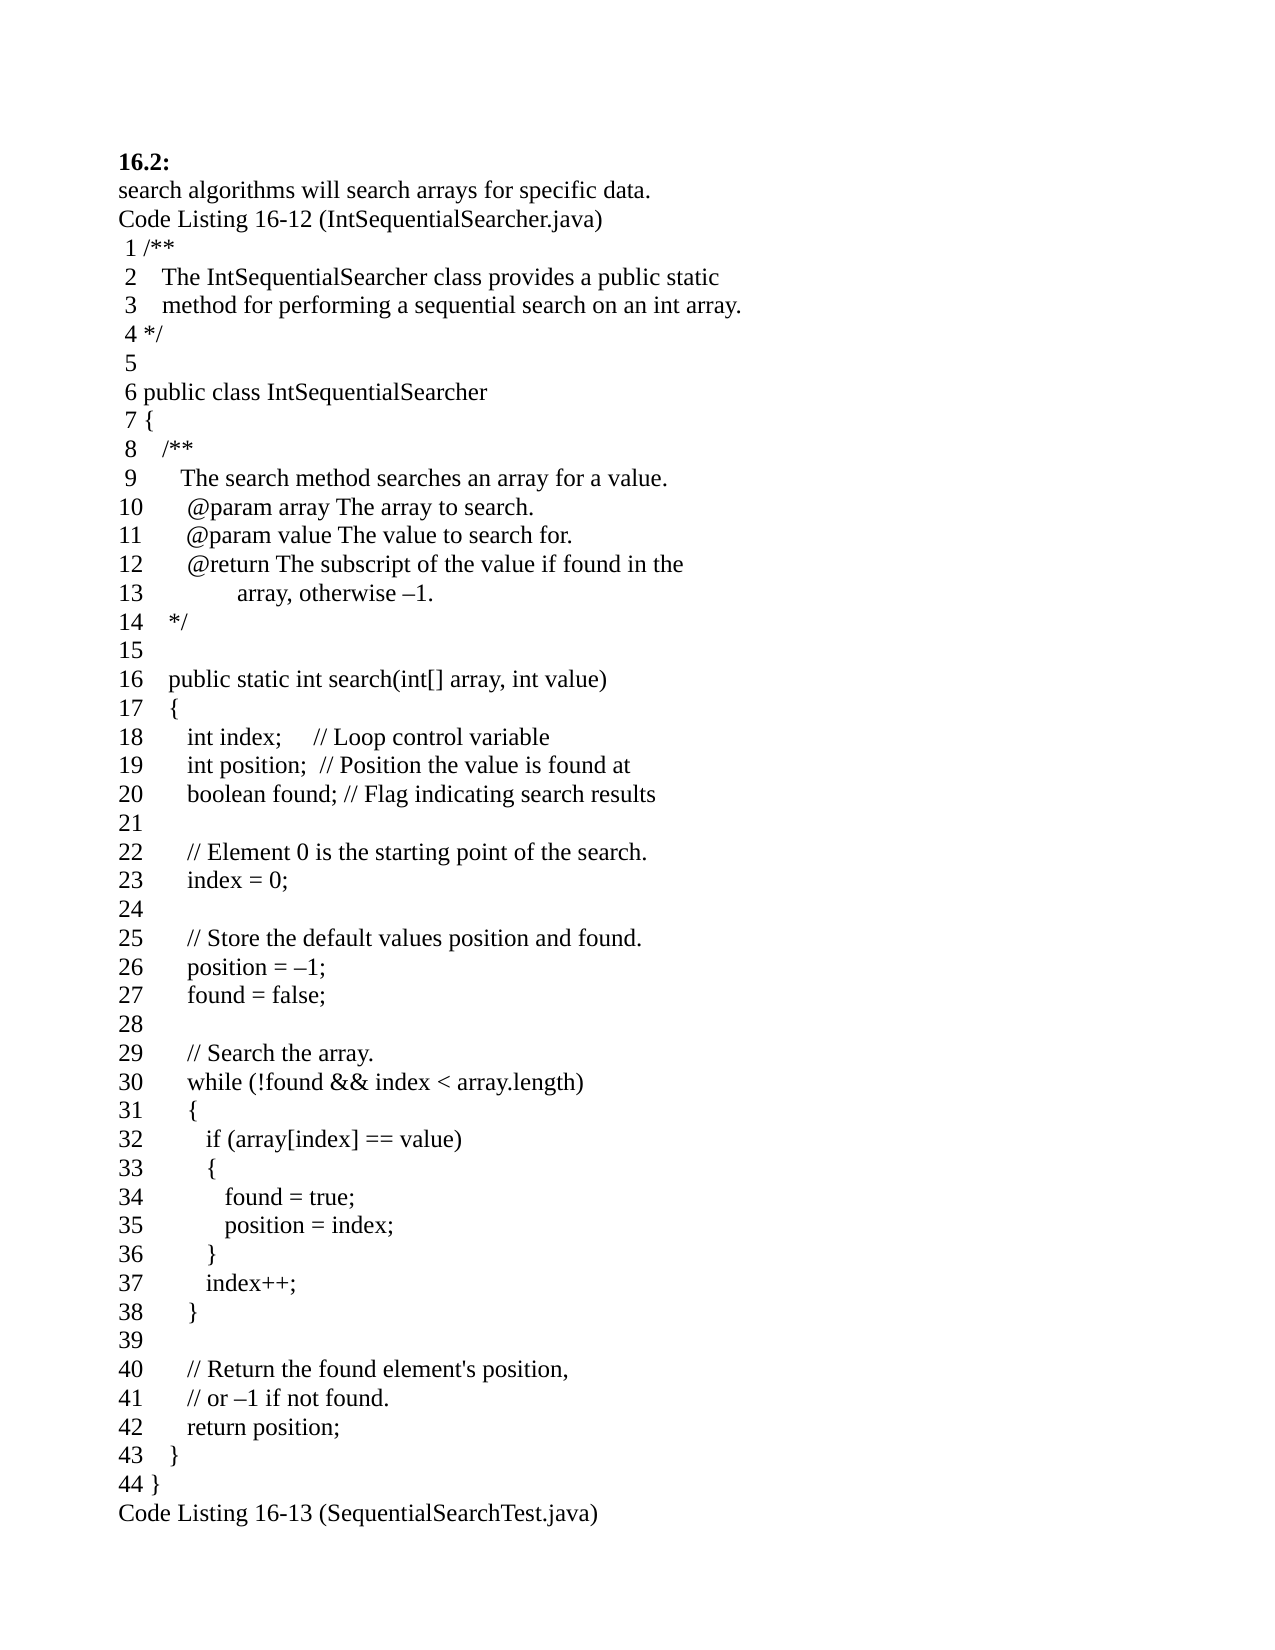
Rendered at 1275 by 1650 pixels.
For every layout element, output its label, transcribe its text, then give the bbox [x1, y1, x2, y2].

text 5 [118, 348, 1157, 377]
text 21 [118, 808, 1157, 837]
text 26 position = –1; [118, 952, 1157, 981]
text 4 */ [118, 319, 1157, 348]
text 37 index++; [118, 1268, 1157, 1297]
text Code Listing 16-13 (SequentialSearchTest.java) [118, 1498, 1157, 1527]
text 10 @param array The array to search. [118, 492, 1157, 521]
text 15 [118, 636, 1157, 664]
text 41 // or –1 if not found. [118, 1383, 1157, 1412]
text 22 // Element 0 is the starting point of the search. [118, 837, 1157, 866]
text 8 /** [118, 434, 1157, 463]
text 25 // Store the default values position and found. [118, 923, 1157, 952]
text Code Listing 16-12 (IntSequentialSearcher.java) [118, 204, 1157, 233]
text 36 } [118, 1239, 1157, 1268]
text 32 if (array[index] == value) [118, 1124, 1157, 1153]
text 42 return position; [118, 1412, 1157, 1441]
text 39 [118, 1326, 1157, 1354]
text 31 { [118, 1096, 1157, 1124]
text 20 boolean found; // Flag indicating search results [118, 779, 1157, 808]
text 34 found = true; [118, 1182, 1157, 1211]
text 24 [118, 894, 1157, 923]
text 2 The IntSequentialSearcher class provides a public static [118, 262, 1157, 291]
text 23 index = 0; [118, 866, 1157, 894]
text 44 } [118, 1469, 1157, 1498]
text 18 int index; // Loop control variable [118, 722, 1157, 751]
text 13 array, otherwise –1. [118, 578, 1157, 607]
text search algorithms will search arrays for specific data. [118, 176, 1157, 204]
text 27 found = false; [118, 981, 1157, 1009]
text 29 // Search the array. [118, 1038, 1157, 1067]
text 9 The search method searches an array for a value. [118, 463, 1157, 492]
text 40 // Return the found element's position, [118, 1354, 1157, 1383]
text 33 { [118, 1153, 1157, 1182]
text 17 { [118, 693, 1157, 722]
text 30 while (!found && index < array.length) [118, 1067, 1157, 1096]
text 38 } [118, 1297, 1157, 1326]
text 1 /** [118, 233, 1157, 262]
text 7 { [118, 406, 1157, 434]
text 16 public static int search(int[] array, int value) [118, 664, 1157, 693]
text 6 public class IntSequentialSearcher [118, 377, 1157, 406]
text 16.2: [118, 147, 1157, 176]
text 19 int position; // Position the value is found at [118, 751, 1157, 779]
text 11 @param value The value to search for. [118, 521, 1157, 549]
text 35 position = index; [118, 1211, 1157, 1239]
text 43 } [118, 1441, 1157, 1469]
text 3 method for performing a sequential search on an int array. [118, 291, 1157, 319]
text 12 @return The subscript of the value if found in the [118, 549, 1157, 578]
text 28 [118, 1009, 1157, 1038]
text 14 */ [118, 607, 1157, 636]
